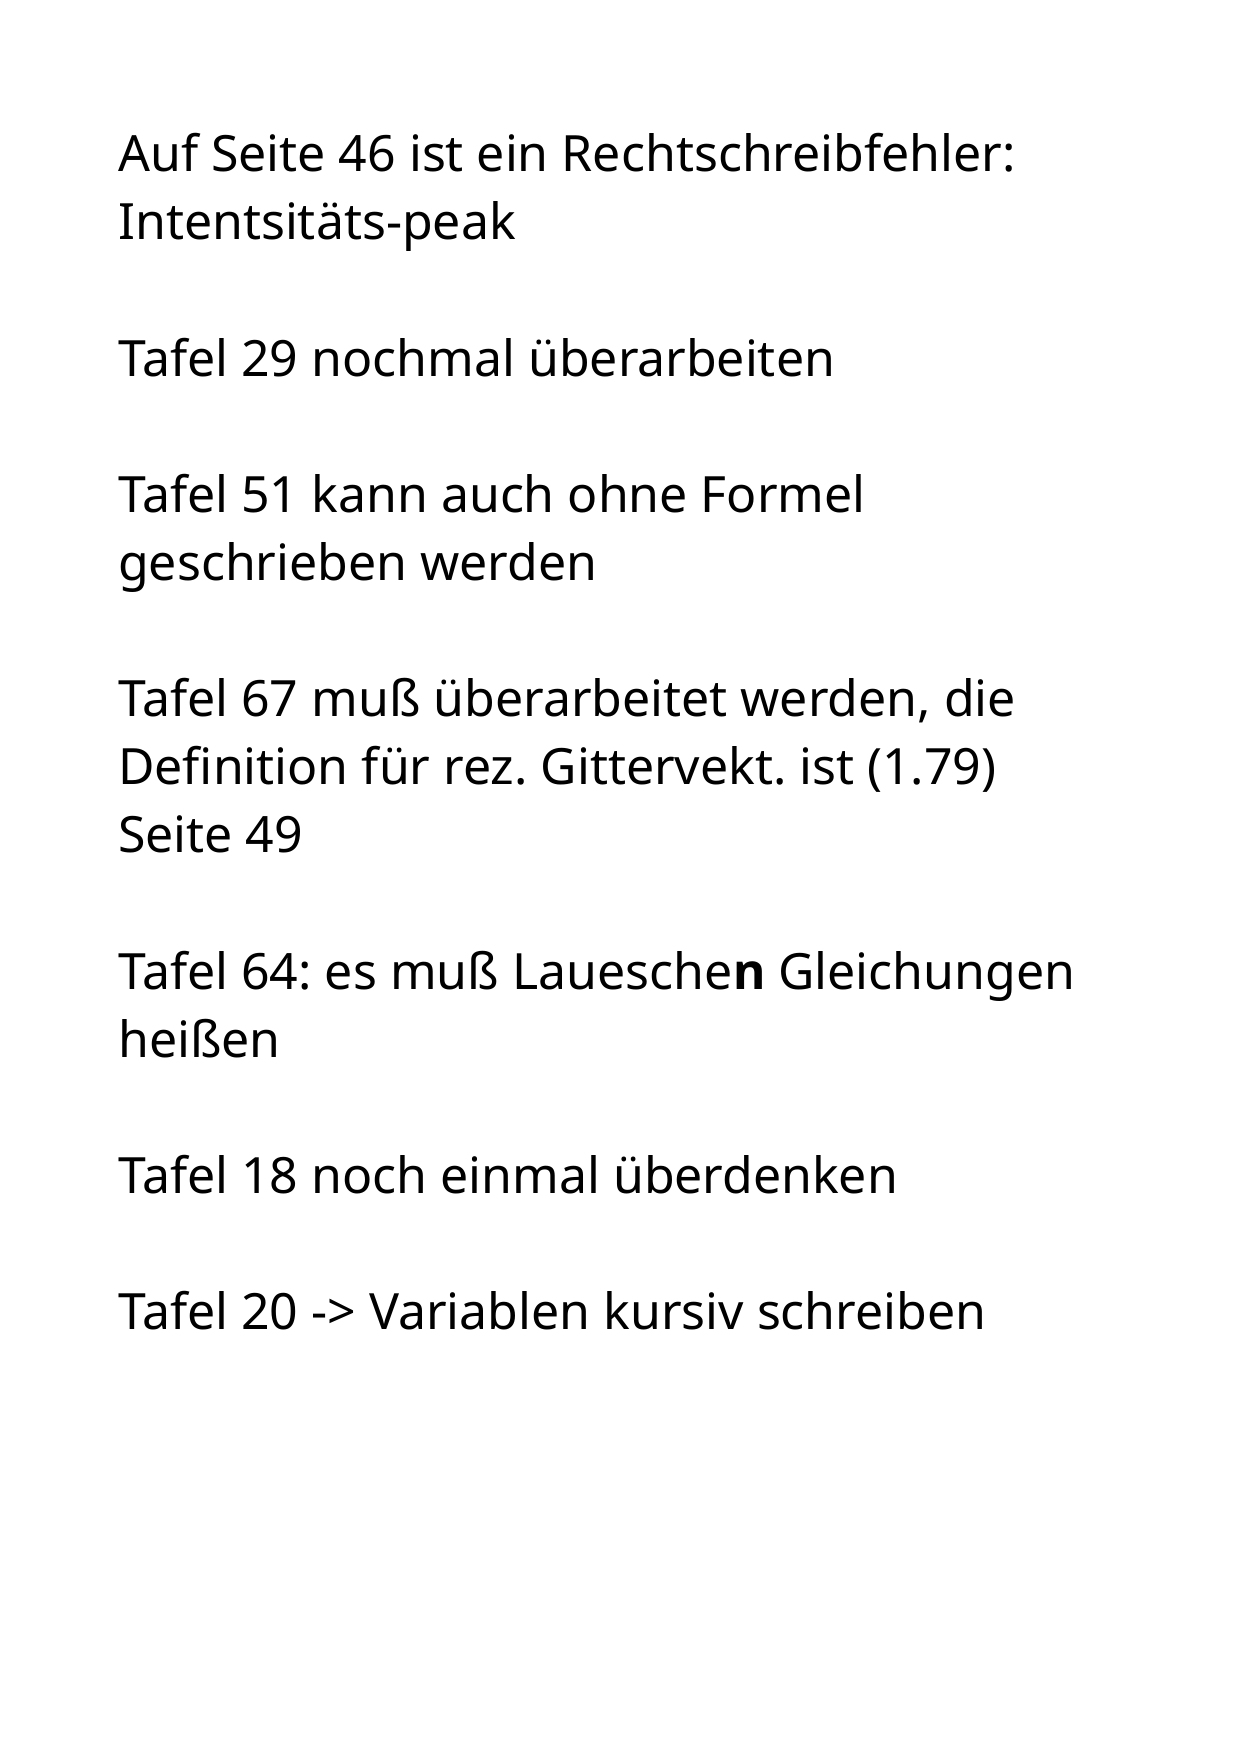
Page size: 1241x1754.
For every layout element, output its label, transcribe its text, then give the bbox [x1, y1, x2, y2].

text Tafel 18 noch einmal überdenken [118, 1140, 1122, 1208]
text Tafel 29 nochmal überarbeiten [118, 322, 1122, 391]
text Tafel 51 kann auch ohne Formel geschrieben werden [118, 459, 1122, 595]
text Tafel 67 muß überarbeitet werden, die Definition für rez. Gittervekt. ist (1.79) Seite 49 [118, 663, 1122, 867]
text Auf Seite 46 ist ein Rechtschreibfehler: Intentsitäts-peak [118, 118, 1122, 254]
text Tafel 20 -> Variablen kursiv schreiben [118, 1276, 1122, 1344]
text Tafel 64: es muß Laueschen Gleichungen heißen [118, 936, 1122, 1072]
